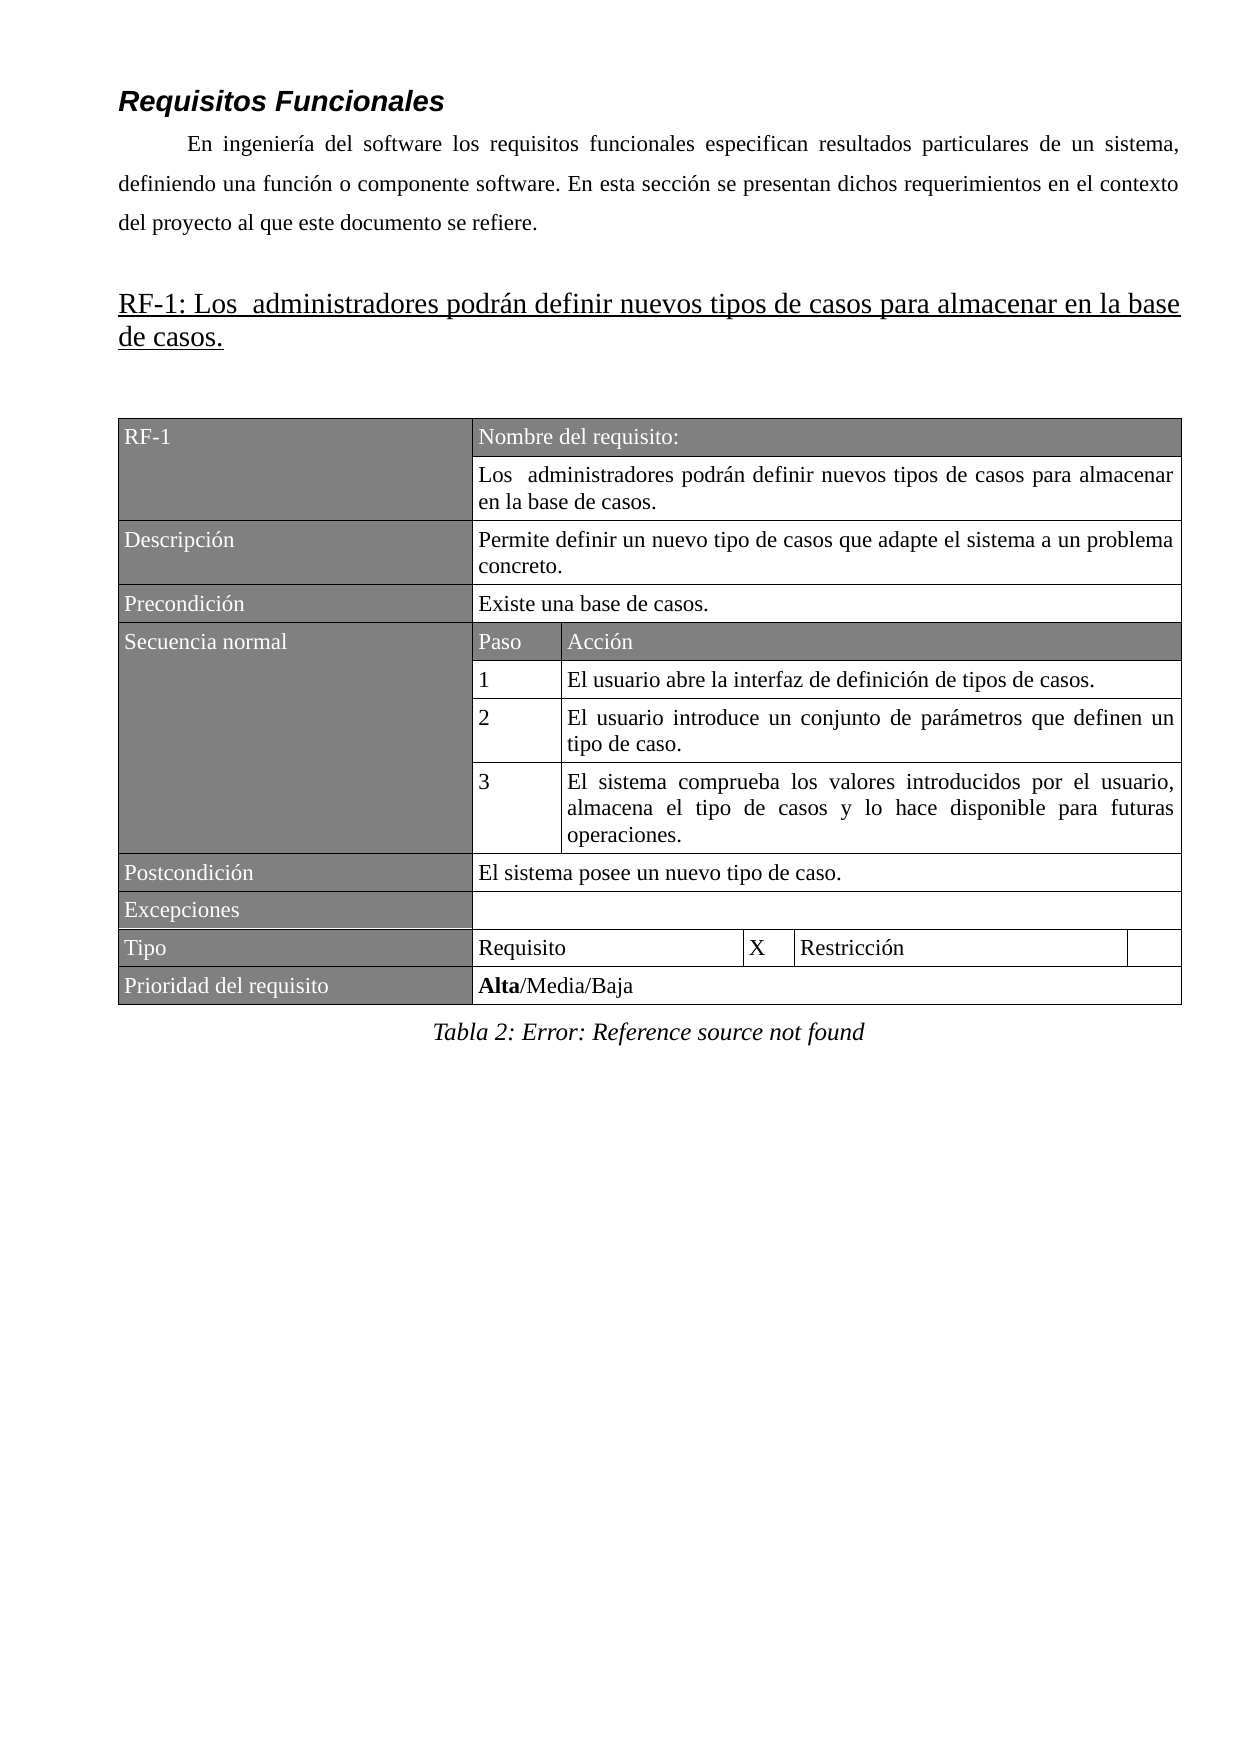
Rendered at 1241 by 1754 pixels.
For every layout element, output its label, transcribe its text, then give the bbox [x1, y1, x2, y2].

table_header Nombre del requisito: [473, 419, 1181, 456]
table_cell 2 [473, 699, 561, 762]
table_cell El usuario introduce un conjunto de parámetros que definen un tipo de caso. [562, 699, 1181, 762]
text En ingeniería del software los requisitos funcionales especifican resultados particulares de un sistema, definiendo una función o componente software. En esta sección se presentan dichos requerimientos en el contexto del proyecto al que este documento se refiere. [118, 130, 1181, 235]
subtitle de casos. [118, 317, 1181, 353]
table_cell Requisito [473, 930, 743, 966]
table_cell [1128, 930, 1181, 966]
table_cell Paso [473, 623, 561, 660]
table_cell Descripción [119, 521, 472, 584]
table_cell Secuencia normal [119, 623, 472, 853]
table_cell Precondición [119, 585, 472, 622]
table_cell El sistema comprueba los valores introducidos por el usuario, almacena el tipo de casos y lo hace disponible para futuras operaciones. [562, 763, 1181, 853]
table_cell Alta/Media/Baja [473, 967, 1181, 1004]
table_cell El usuario abre la interfaz de definición de tipos de casos. [562, 661, 1181, 698]
subtitle Requisitos Funcionales [118, 84, 1181, 118]
table_cell Existe una base de casos. [473, 585, 1181, 622]
text Tabla 2: RF-1 [118, 1017, 1181, 1046]
subtitle RF-1: Los administradores podrán definir nuevos tipos de casos para almacenar en la base [118, 286, 1181, 315]
table_cell [473, 892, 1181, 928]
table_cell Acción [562, 623, 1181, 660]
table_cell Restricción [795, 930, 1127, 966]
table_cell Prioridad del requisito [119, 967, 472, 1004]
table_cell Postcondición [119, 854, 472, 891]
table_cell 1 [473, 661, 561, 698]
table_cell El sistema posee un nuevo tipo de caso. [473, 854, 1181, 891]
table_header RF-1 [119, 419, 472, 520]
table_cell Tipo [119, 930, 472, 966]
table_cell Excepciones [119, 892, 472, 928]
table_cell 3 [473, 763, 561, 853]
table_cell X [744, 930, 794, 966]
table_cell Permite definir un nuevo tipo de casos que adapte el sistema a un problema concreto. [473, 521, 1181, 584]
table_cell Los administradores podrán definir nuevos tipos de casos para almacenar en la base de casos. [473, 457, 1181, 520]
